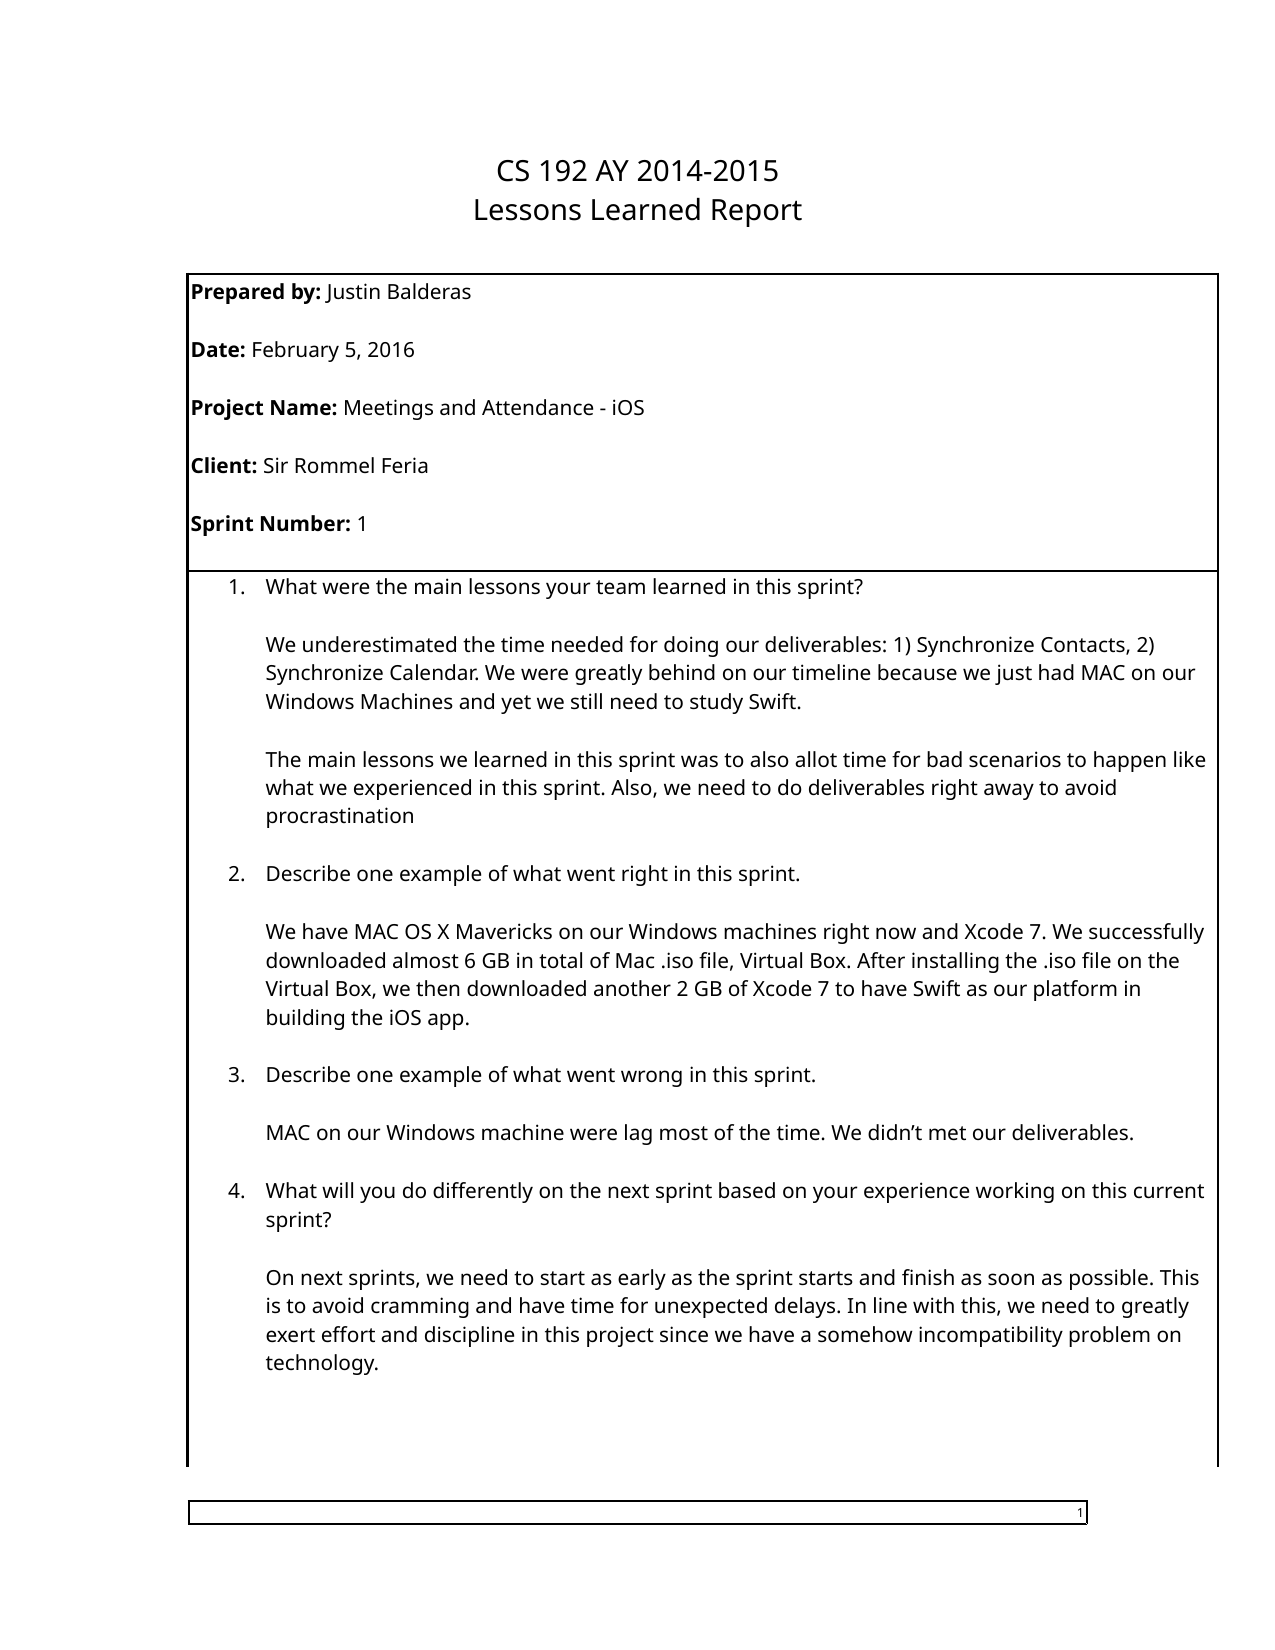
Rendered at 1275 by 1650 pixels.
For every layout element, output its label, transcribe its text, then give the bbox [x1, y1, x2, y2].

text CS 192 AY 2014-2015 [187, 150, 1087, 190]
table_header Prepared by: Justin Balderas Date: February 5, 2016 Project Name: Meetings and Attendance - iOS Client: Sir Rommel Feria Sprint Number: 1 [189, 275, 1217, 570]
text Lessons Learned Report [187, 190, 1087, 229]
table_cell What were the main lessons your team learned in this sprint? We underestimated the time needed for doing our deliverables: 1) Synchronize Contacts, 2) Synchronize Calendar. We were greatly behind on our timeline because we just had MAC on our Windows Machines and yet we still need to study Swift. The main lessons we learned in this sprint was to also allot time for bad scenarios to happen like what we experienced in this sprint. Also, we need to do deliverables right away to avoid procrastination Describe one example of what went right in this sprint. We have MAC OS X Mavericks on our Windows machines right now and Xcode 7. We successfully downloaded almost 6 GB in total of Mac .iso file, Virtual Box. After installing the .iso file on the Virtual Box, we then downloaded another 2 GB of Xcode 7 to have Swift as our platform in building the iOS app. Describe one example of what went wrong in this sprint. MAC on our Windows machine were lag most of the time. We didn’t met our deliverables. What will you do differently on the next sprint based on your experience working on this current sprint? On next sprints, we need to start as early as the sprint starts and finish as soon as possible. This is to avoid cramming and have time for unexpected delays. In line with this, we need to greatly exert effort and discipline in this project since we have a somehow incompatibility problem on technology. [189, 572, 1217, 1467]
